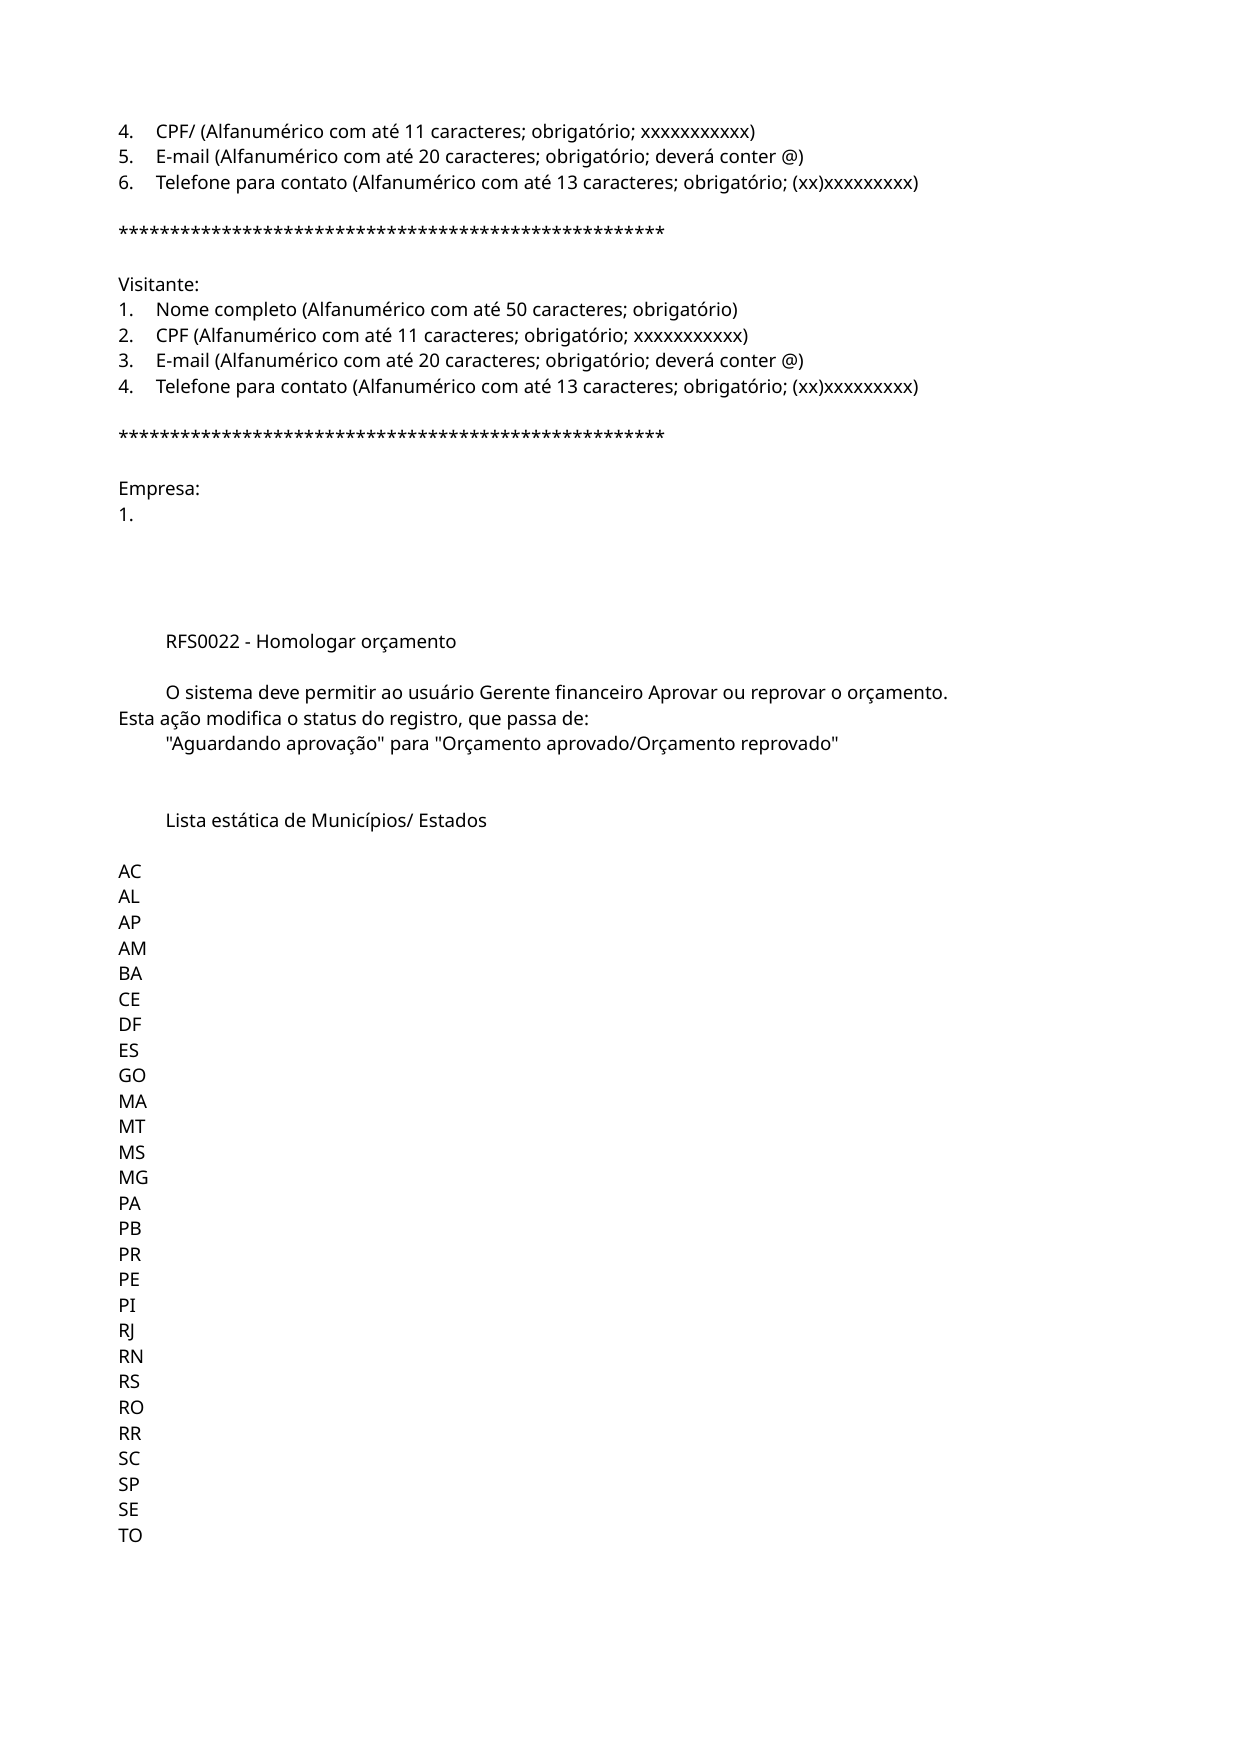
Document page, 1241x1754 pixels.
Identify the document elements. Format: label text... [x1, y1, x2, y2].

text Esta ação modifica o status do registro, que passa de: [118, 705, 1122, 731]
text AC [118, 858, 1122, 884]
list E-mail (Alfanumérico com até 20 caracteres; obrigatório; deverá conter @) [118, 348, 1122, 373]
text PB [118, 1216, 1122, 1241]
text RO [118, 1394, 1122, 1420]
text RJ [118, 1318, 1122, 1343]
text PA [118, 1190, 1122, 1216]
text PE [118, 1267, 1122, 1292]
text RFS0022 - Homologar orçamento [165, 629, 1122, 654]
text MS [118, 1139, 1122, 1164]
text AL [118, 884, 1122, 909]
text PI [118, 1292, 1122, 1318]
text MG [118, 1164, 1122, 1190]
list Nome completo (Alfanumérico com até 50 caracteres; obrigatório) [118, 297, 1122, 322]
text ***************************************************** [118, 424, 1122, 450]
text MT [118, 1113, 1122, 1139]
text SE [118, 1496, 1122, 1522]
text RN [118, 1343, 1122, 1369]
text Visitante: [118, 271, 1122, 297]
text ***************************************************** [118, 220, 1122, 246]
text BA [118, 960, 1122, 986]
list CPF/ (Alfanumérico com até 11 caracteres; obrigatório; xxxxxxxxxxx) [118, 118, 1122, 144]
text RR [118, 1420, 1122, 1445]
text AP [118, 909, 1122, 935]
list Telefone para contato (Alfanumérico com até 13 caracteres; obrigatório; (xx)xxxxxxxxx) [118, 373, 1122, 399]
text MA [118, 1088, 1122, 1113]
text CE [118, 986, 1122, 1011]
text SP [118, 1471, 1122, 1496]
list E-mail (Alfanumérico com até 20 caracteres; obrigatório; deverá conter @) [118, 144, 1122, 169]
text DF [118, 1011, 1122, 1037]
text TO [118, 1522, 1122, 1547]
text "Aguardando aprovação" para "Orçamento aprovado/Orçamento reprovado" [165, 731, 1122, 756]
text O sistema deve permitir ao usuário Gerente financeiro Aprovar ou reprovar o orçamento. [165, 680, 1122, 705]
text Lista estática de Municípios/ Estados [165, 807, 1122, 833]
text ES [118, 1037, 1122, 1062]
list CPF (Alfanumérico com até 11 caracteres; obrigatório; xxxxxxxxxxx) [118, 322, 1122, 348]
text AM [118, 935, 1122, 960]
text GO [118, 1062, 1122, 1088]
text RS [118, 1369, 1122, 1394]
text Empresa: [118, 476, 1122, 501]
text PR [118, 1241, 1122, 1267]
list Telefone para contato (Alfanumérico com até 13 caracteres; obrigatório; (xx)xxxxxxxxx) [118, 169, 1122, 195]
text SC [118, 1445, 1122, 1471]
